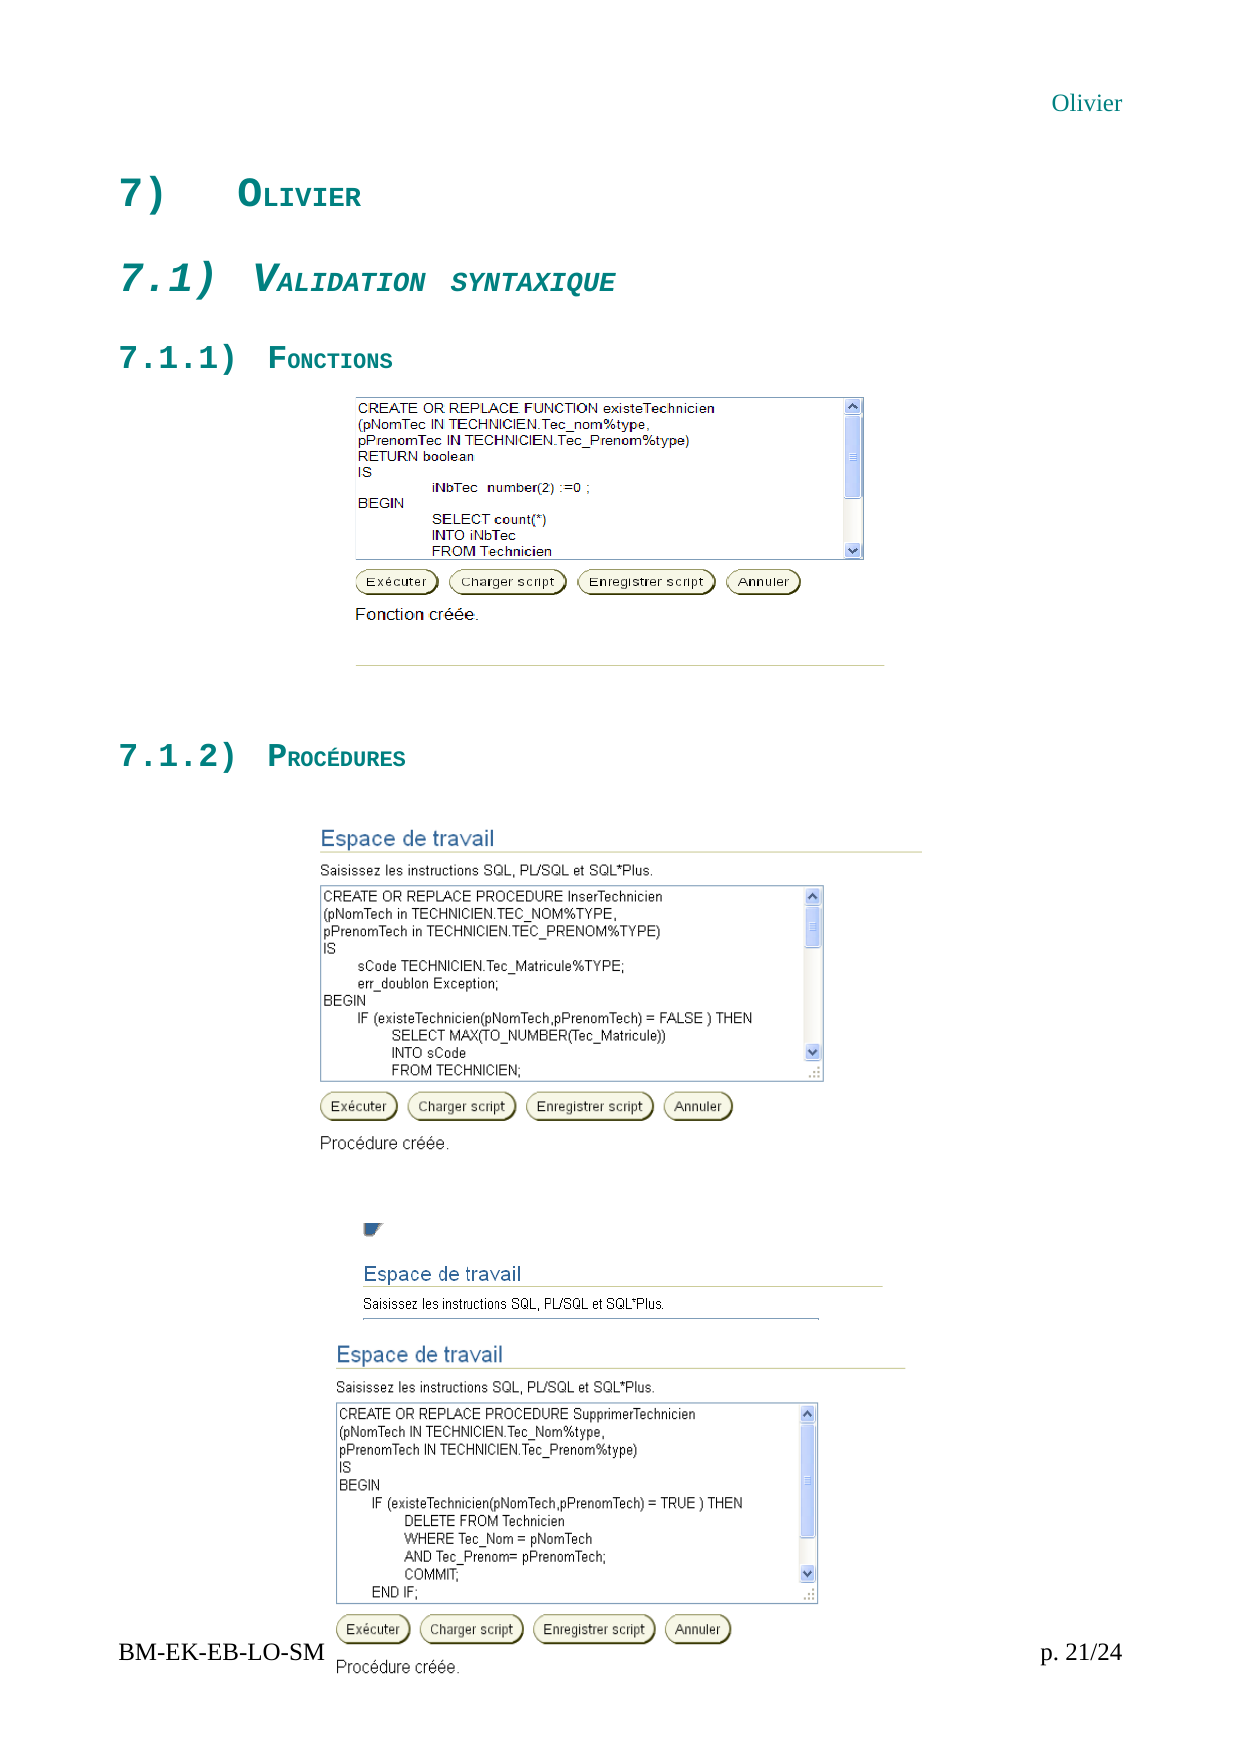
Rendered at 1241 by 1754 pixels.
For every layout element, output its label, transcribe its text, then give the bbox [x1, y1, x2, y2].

subtitle Fonctions [118, 341, 1122, 379]
subtitle Olivier [118, 172, 1122, 219]
picture [318, 807, 922, 1184]
picture [334, 1223, 906, 1710]
picture [355, 391, 885, 673]
subtitle Procédures [118, 738, 1122, 776]
subtitle Validation syntaxique [118, 256, 1122, 304]
